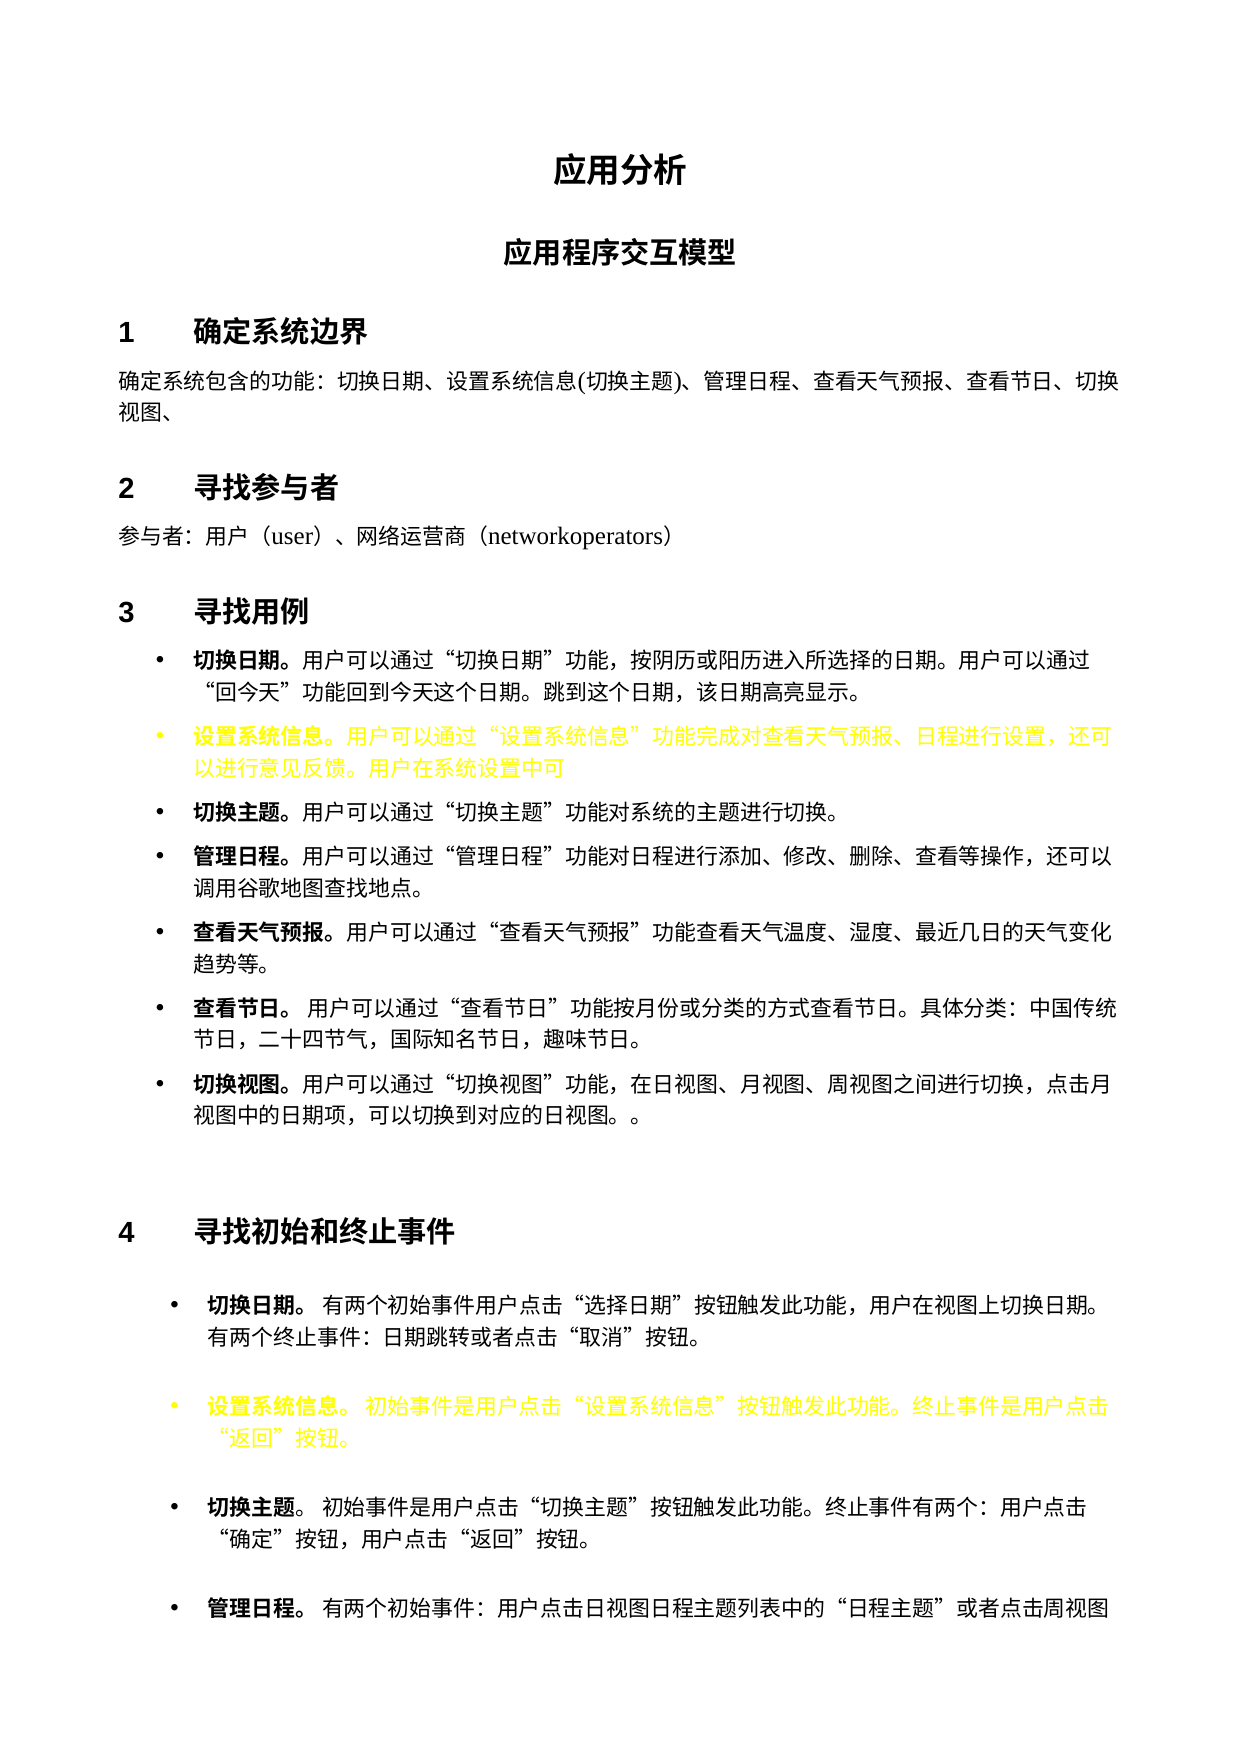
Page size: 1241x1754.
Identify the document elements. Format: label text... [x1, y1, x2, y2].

list 管理日程。 有两个初始事件：用户点击日视图日程主题列表中的“日程主题”或者点击周视图 [170, 1591, 1122, 1623]
list 切换日期。用户可以通过“切换日期”功能，按阴历或阳历进入所选择的日期。用户可以通过“回今天”功能回到今天这个日期。跳到这个日期，该日期高亮显示。 [156, 643, 1122, 707]
subtitle 应用程序交互模型 [118, 229, 1122, 271]
list 设置系统信息。 初始事件是用户点击“设置系统信息”按钮触发此功能。终止事件是用户点击“返回”按钮。 [170, 1389, 1122, 1453]
list 切换视图。用户可以通过“切换视图”功能，在日视图、月视图、周视图之间进行切换，点击月视图中的日期项，可以切换到对应的日视图。。 [156, 1067, 1122, 1130]
text 确定系统包含的功能：切换日期、设置系统信息(切换主题)、管理日程、查看天气预报、查看节日、切换视图、 [118, 364, 1122, 427]
list 管理日程。用户可以通过“管理日程”功能对日程进行添加、修改、删除、查看等操作，还可以调用谷歌地图查找地点。 [156, 839, 1122, 902]
list 切换日期。 有两个初始事件用户点击“选择日期”按钮触发此功能，用户在视图上切换日期。有两个终止事件：日期跳转或者点击“取消”按钮。 [170, 1288, 1122, 1352]
subtitle 寻找初始和终止事件 [118, 1209, 1122, 1251]
subtitle 寻找用例 [118, 588, 1122, 631]
subtitle 寻找参与者 [118, 464, 1122, 507]
subtitle 确定系统边界 [118, 309, 1122, 351]
list 切换主题。 初始事件是用户点击“切换主题”按钮触发此功能。终止事件有两个：用户点击“确定”按钮，用户点击“返回”按钮。 [170, 1490, 1122, 1553]
subtitle 应用分析 [118, 143, 1122, 192]
list 查看节日。 用户可以通过“查看节日”功能按月份或分类的方式查看节日。具体分类：中国传统节日，二十四节气，国际知名节日，趣味节日。 [156, 991, 1122, 1054]
list 查看天气预报。用户可以通过“查看天气预报”功能查看天气温度、湿度、最近几日的天气变化趋势等。 [156, 915, 1122, 978]
text 参与者：用户（user）、网络运营商（networkoperators） [118, 519, 1122, 551]
list 设置系统信息。用户可以通过“设置系统信息”功能完成对查看天气预报、日程进行设置，还可以进行意见反馈。用户在系统设置中可 [156, 719, 1122, 782]
list 切换主题。用户可以通过“切换主题”功能对系统的主题进行切换。 [156, 795, 1122, 827]
